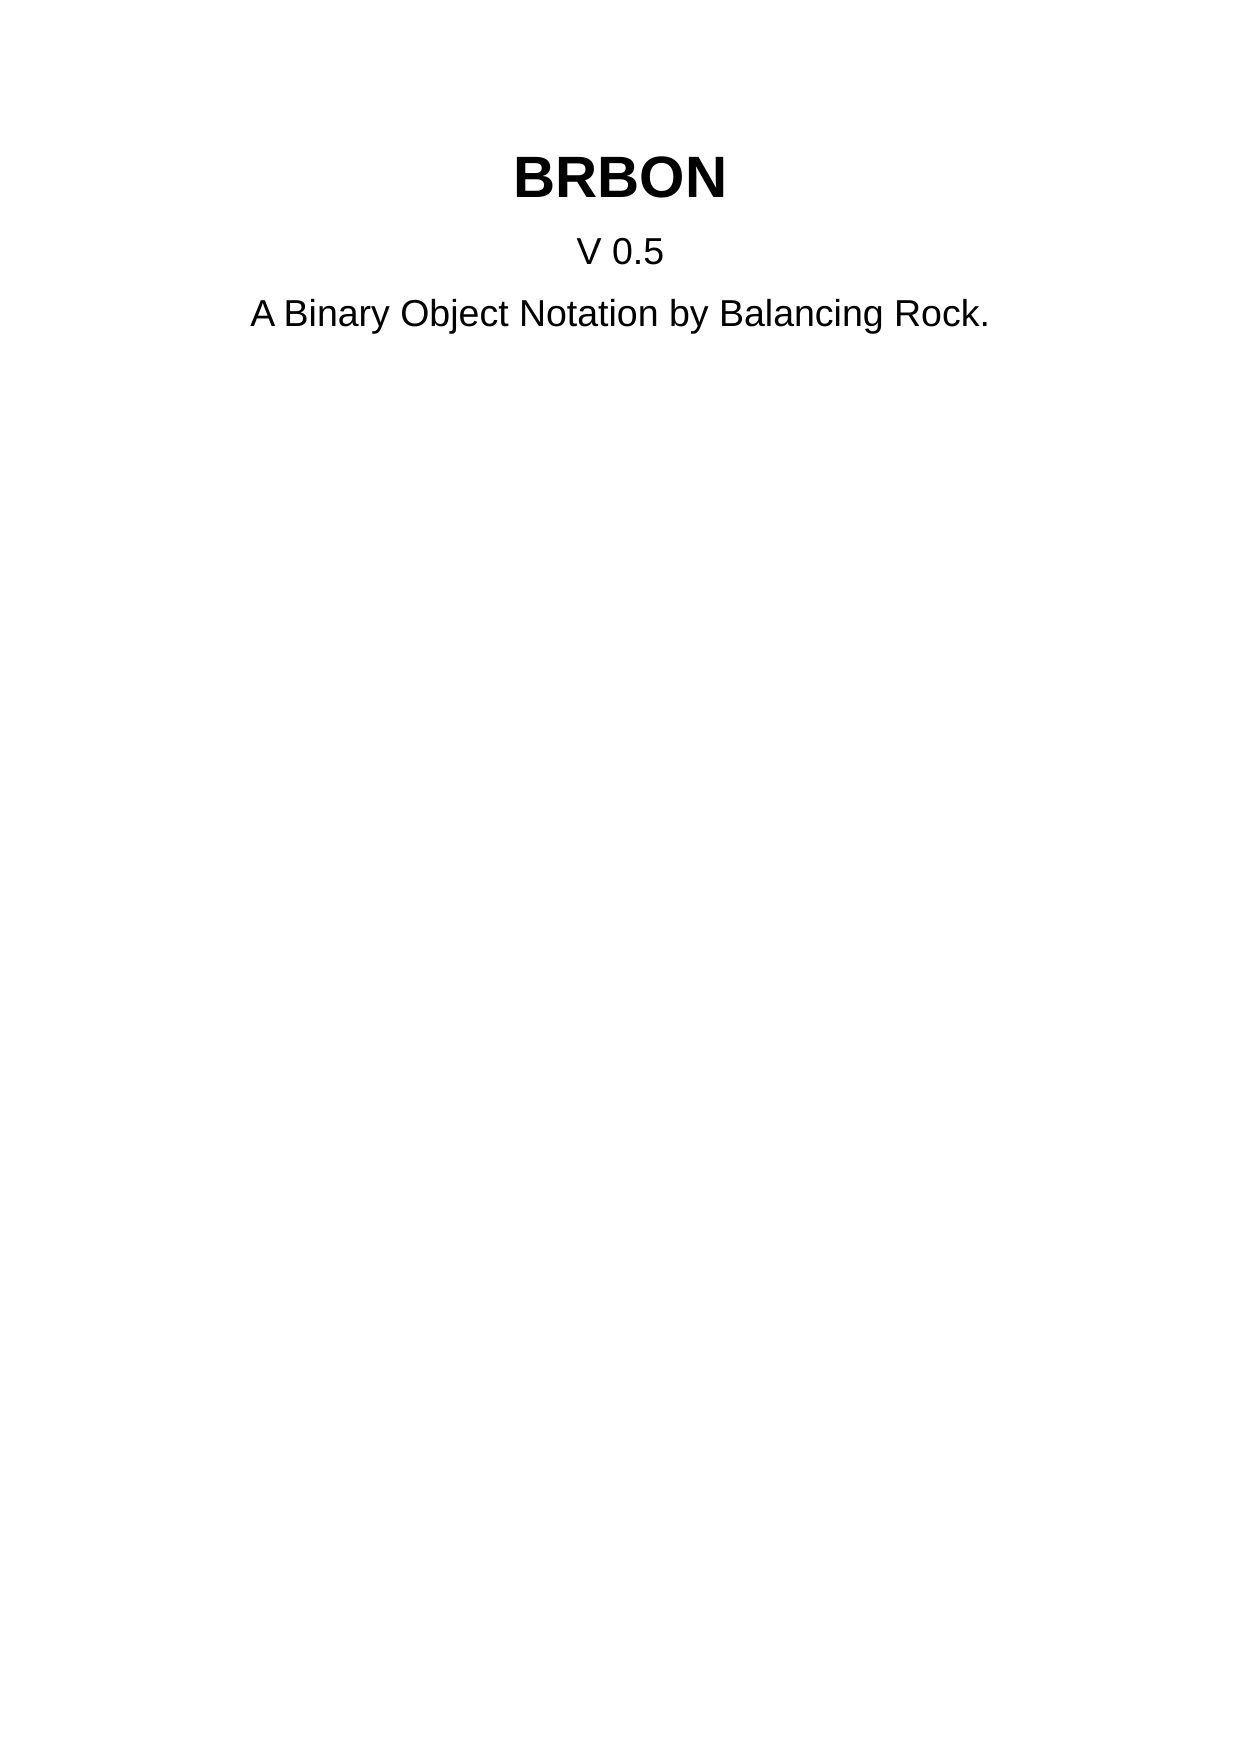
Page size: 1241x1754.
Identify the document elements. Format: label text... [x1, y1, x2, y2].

title BRBON [118, 143, 1122, 210]
subtitle V 0.5 [118, 229, 1122, 272]
subtitle A Binary Object Notation by Balancing Rock. [118, 291, 1122, 334]
